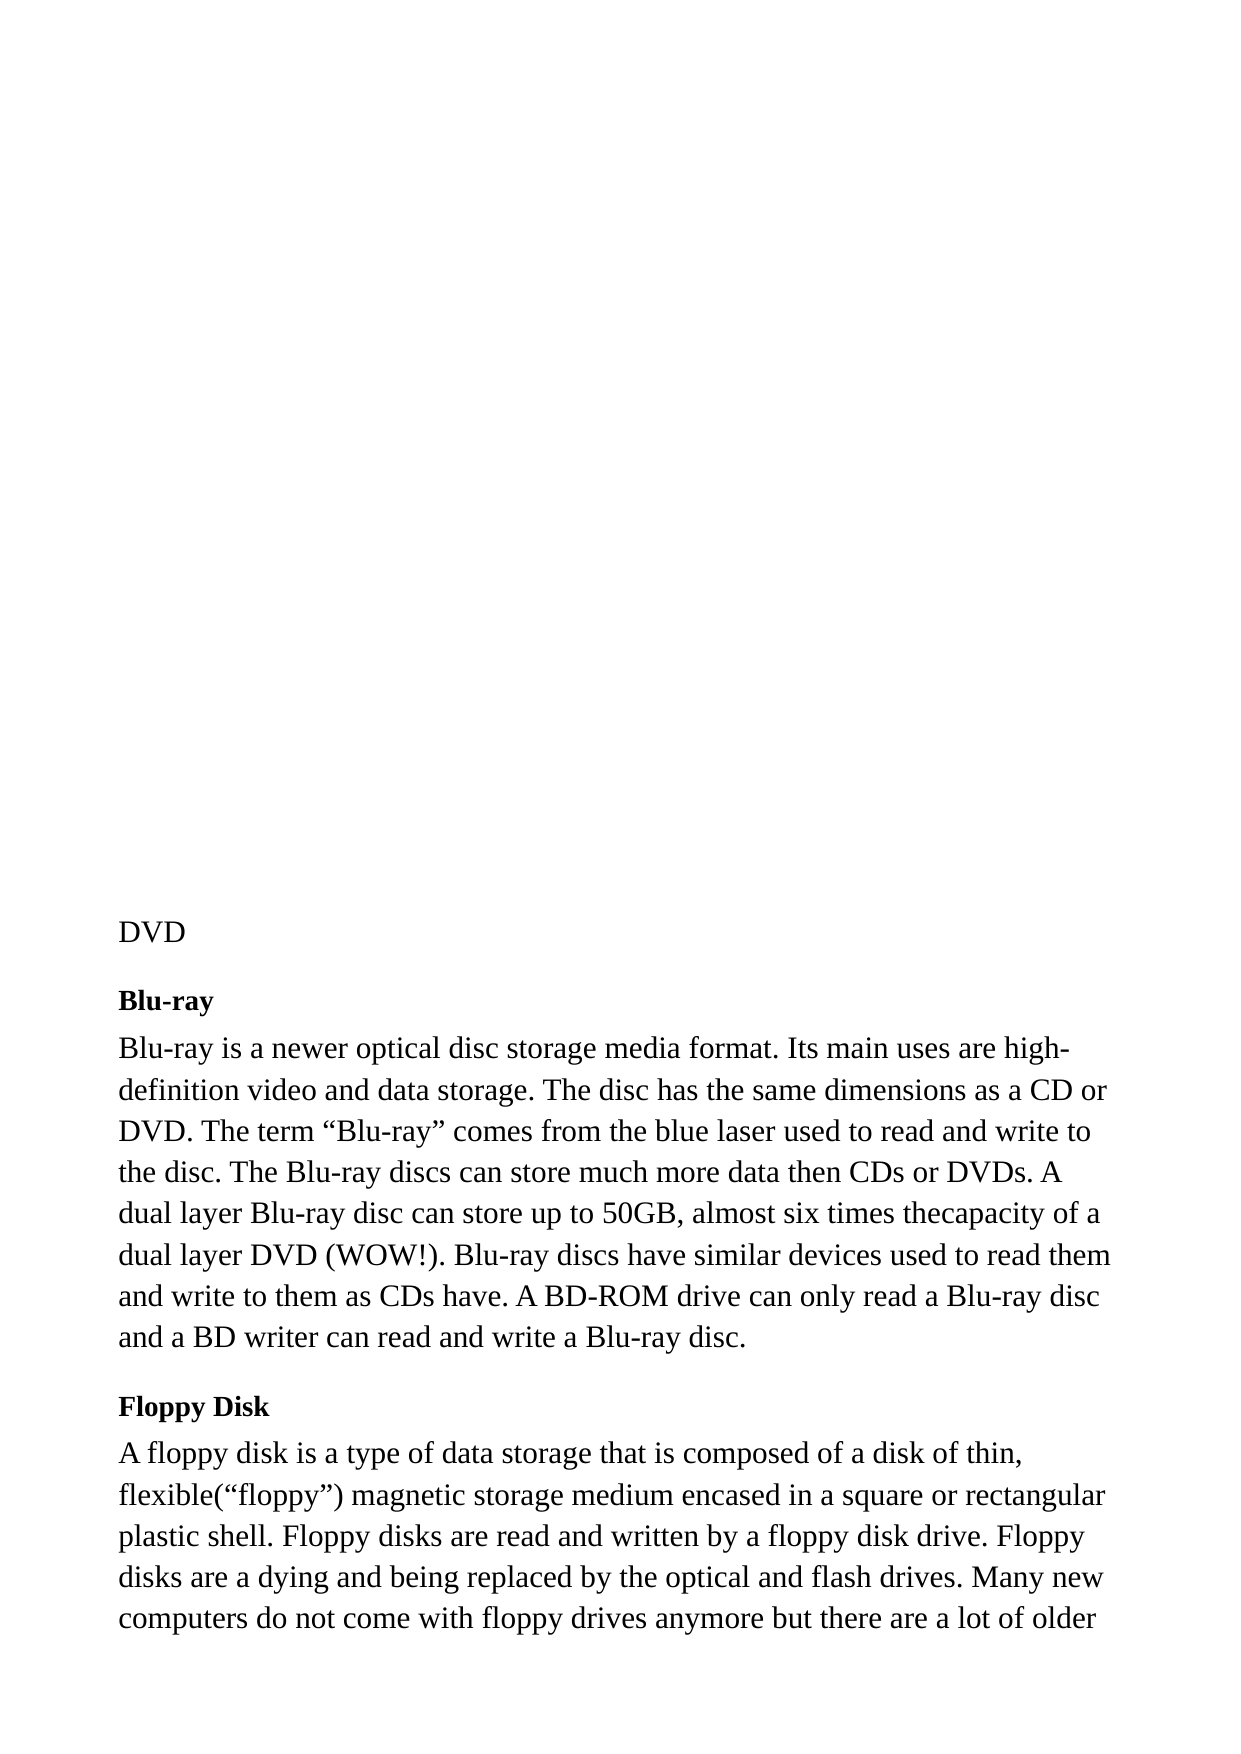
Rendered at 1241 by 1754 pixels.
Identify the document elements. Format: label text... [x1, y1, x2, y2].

text DVD [118, 913, 1122, 949]
subtitle Blu-ray [118, 983, 1122, 1017]
subtitle Floppy Disk [118, 1389, 1122, 1422]
text Blu-ray is a newer optical disc storage media format. Its main uses are high-definition video and data storage. The disc has the same dimensions as a CD or DVD. The term “Blu-ray” comes from the blue laser used to read and write to the disc. The Blu-ray discs can store much more data then CDs or DVDs. A dual layer Blu-ray disc can store up to 50GB, almost six times thecapacity of a dual layer DVD (WOW!). Blu-ray discs have similar devices used to read them and write to them as CDs have. A BD-ROM drive can only read a Blu-ray disc and a BD writer can read and write a Blu-ray disc. [118, 1029, 1122, 1354]
text A floppy disk is a type of data storage that is composed of a disk of thin, flexible(“floppy”) magnetic storage medium encased in a square or rectangular plastic shell. Floppy disks are read and written by a floppy disk drive. Floppy disks are a dying and being replaced by the optical and flash drives. Many new computers do not come with floppy drives anymore but there are a lot of older [118, 1435, 1122, 1636]
